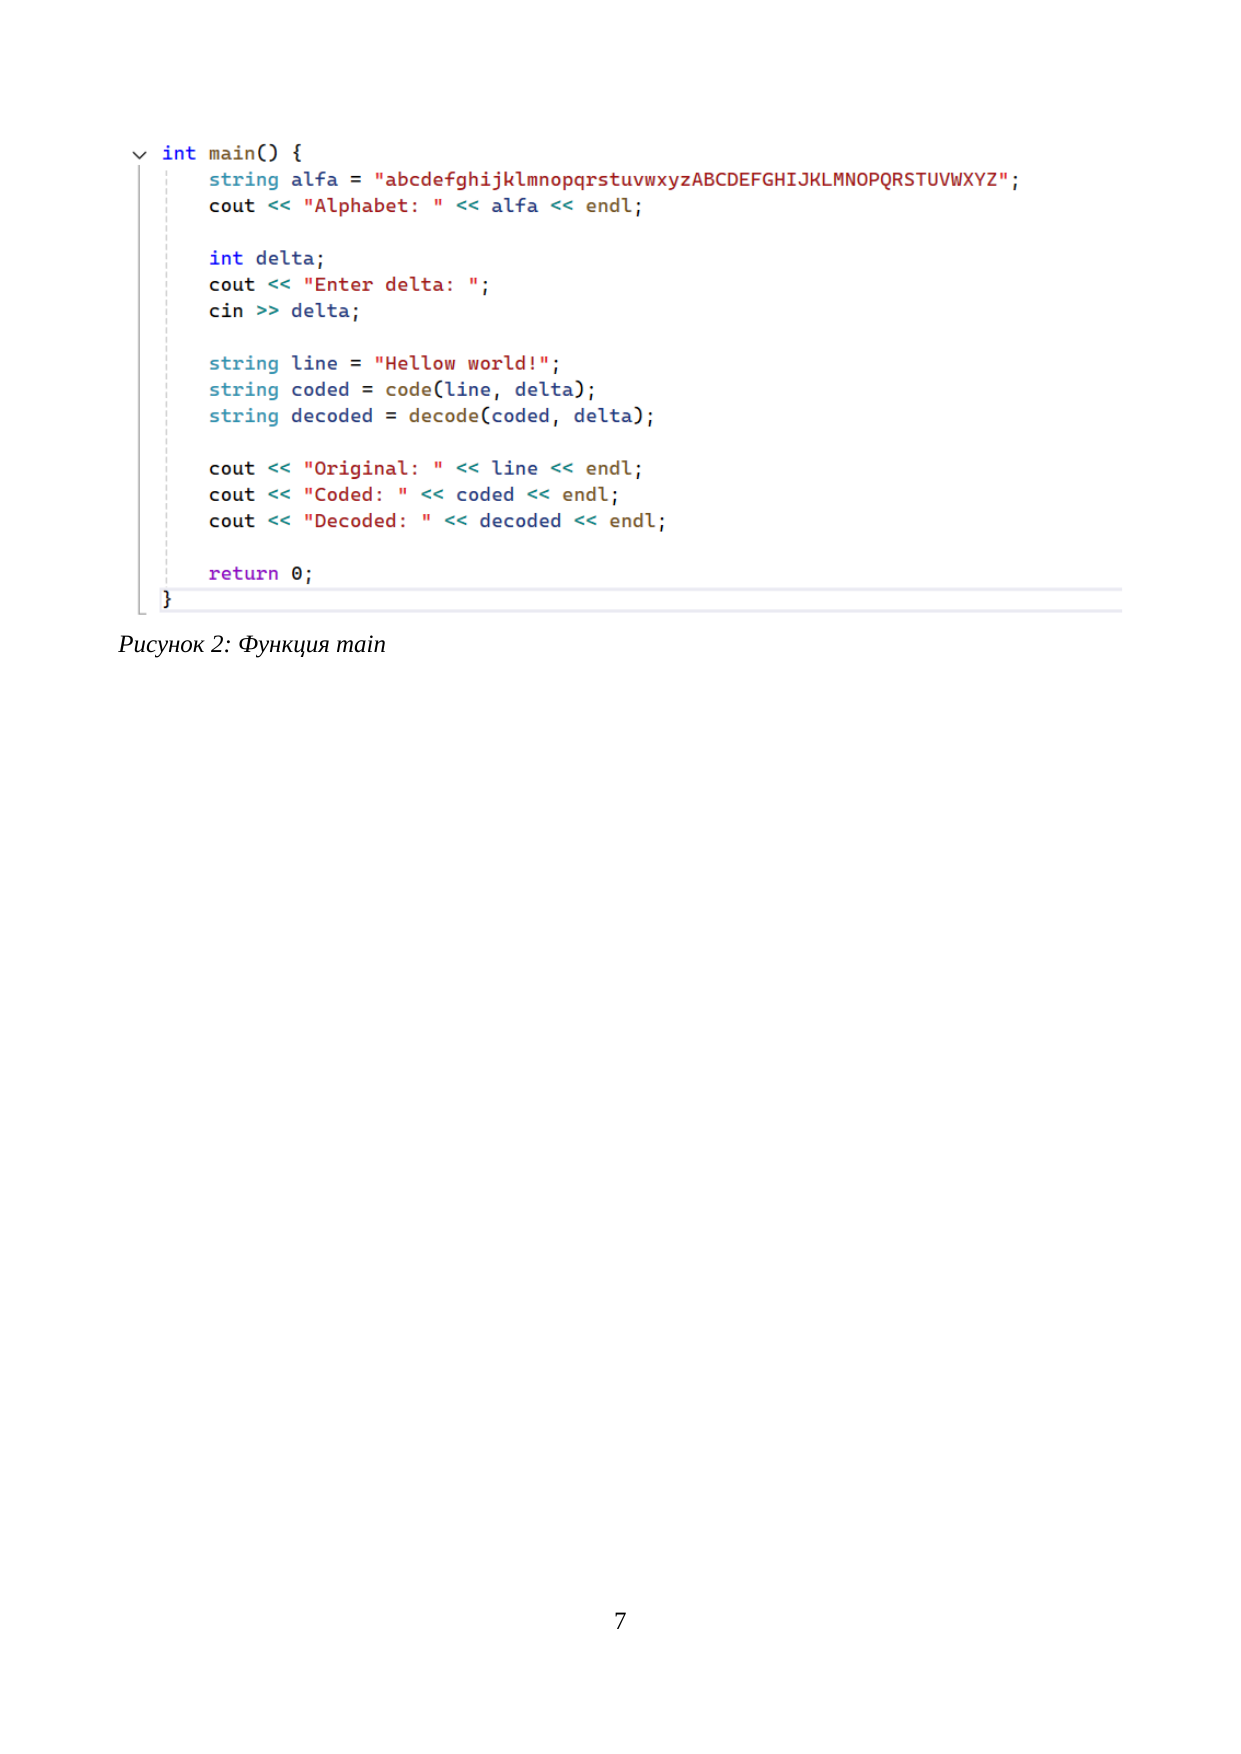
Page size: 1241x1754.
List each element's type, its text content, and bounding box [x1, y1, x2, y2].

picture [118, 118, 1123, 629]
text Рисунок 2: Функция main [118, 629, 1122, 657]
